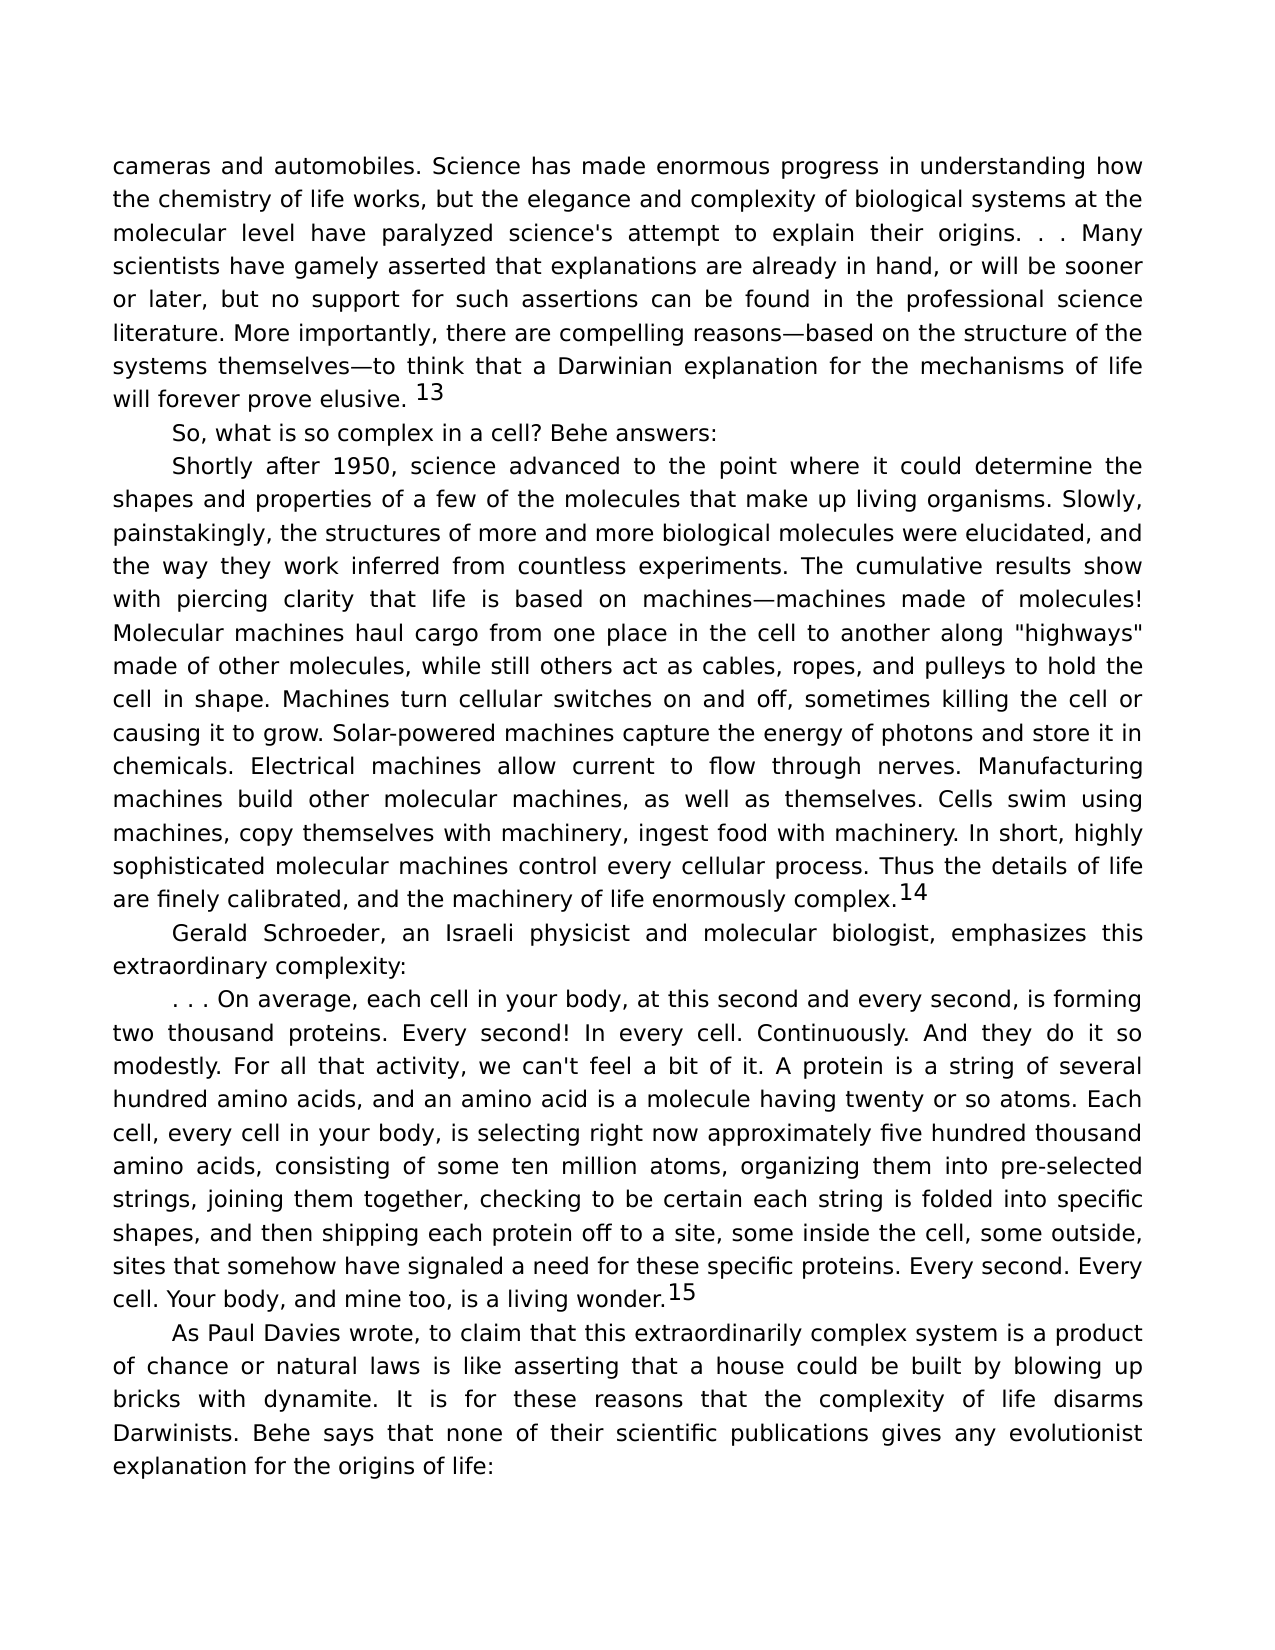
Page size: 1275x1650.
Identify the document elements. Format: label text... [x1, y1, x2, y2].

text cameras and automobiles. Science has made enormous progress in understanding how the chemistry of life works, but the elegance and complexity of biological systems at the molecular level have paralyzed science's attempt to explain their origins. . . Many scientists have gamely asserted that explanations are already in hand, or will be sooner or later, but no support for such assertions can be found in the professional science literature. More importantly, there are compelling reasons—based on the structure of the systems themselves—to think that a Darwinian explanation for the mechanisms of life will forever prove elusive. 13 [112, 148, 1145, 414]
text So, what is so complex in a cell? Behe answers: [112, 414, 1145, 448]
text Shortly after 1950, science advanced to the point where it could determine the shapes and properties of a few of the molecules that make up living organisms. Slowly, painstakingly, the structures of more and more biological molecules were elucidated, and the way they work inferred from countless experiments. The cumulative results show with piercing clarity that life is based on machines—machines made of molecules! Molecular machines haul cargo from one place in the cell to another along "highways" made of other molecules, while still others act as cables, ropes, and pulleys to hold the cell in shape. Machines turn cellular switches on and off, sometimes killing the cell or causing it to grow. Solar-powered machines capture the energy of photons and store it in chemicals. Electrical machines allow current to flow through nerves. Manufacturing machines build other molecular machines, as well as themselves. Cells swim using machines, copy themselves with machinery, ingest food with machinery. In short, highly sophisticated molecular machines control every cellular process. Thus the details of life are finely calibrated, and the machinery of life enormously complex.14 [112, 448, 1145, 914]
text Gerald Schroeder, an Israeli physicist and molecular biologist, emphasizes this extraordinary complexity: [112, 914, 1145, 981]
text As Paul Davies wrote, to claim that this extraordinarily complex system is a product of chance or natural laws is like asserting that a house could be built by blowing up bricks with dynamite. It is for these reasons that the complexity of life disarms Darwinists. Behe says that none of their scientific publications gives any evolutionist explanation for the origins of life: [112, 1314, 1145, 1481]
text . . . On average, each cell in your body, at this second and every second, is forming two thousand proteins. Every second! In every cell. Continuously. And they do it so modestly. For all that activity, we can't feel a bit of it. A protein is a string of several hundred amino acids, and an amino acid is a molecule having twenty or so atoms. Each cell, every cell in your body, is selecting right now approximately five hundred thousand amino acids, consisting of some ten million atoms, organizing them into pre-selected strings, joining them together, checking to be certain each string is folded into specific shapes, and then shipping each protein off to a site, some inside the cell, some outside, sites that somehow have signaled a need for these specific proteins. Every second. Every cell. Your body, and mine too, is a living wonder.15 [112, 981, 1145, 1314]
